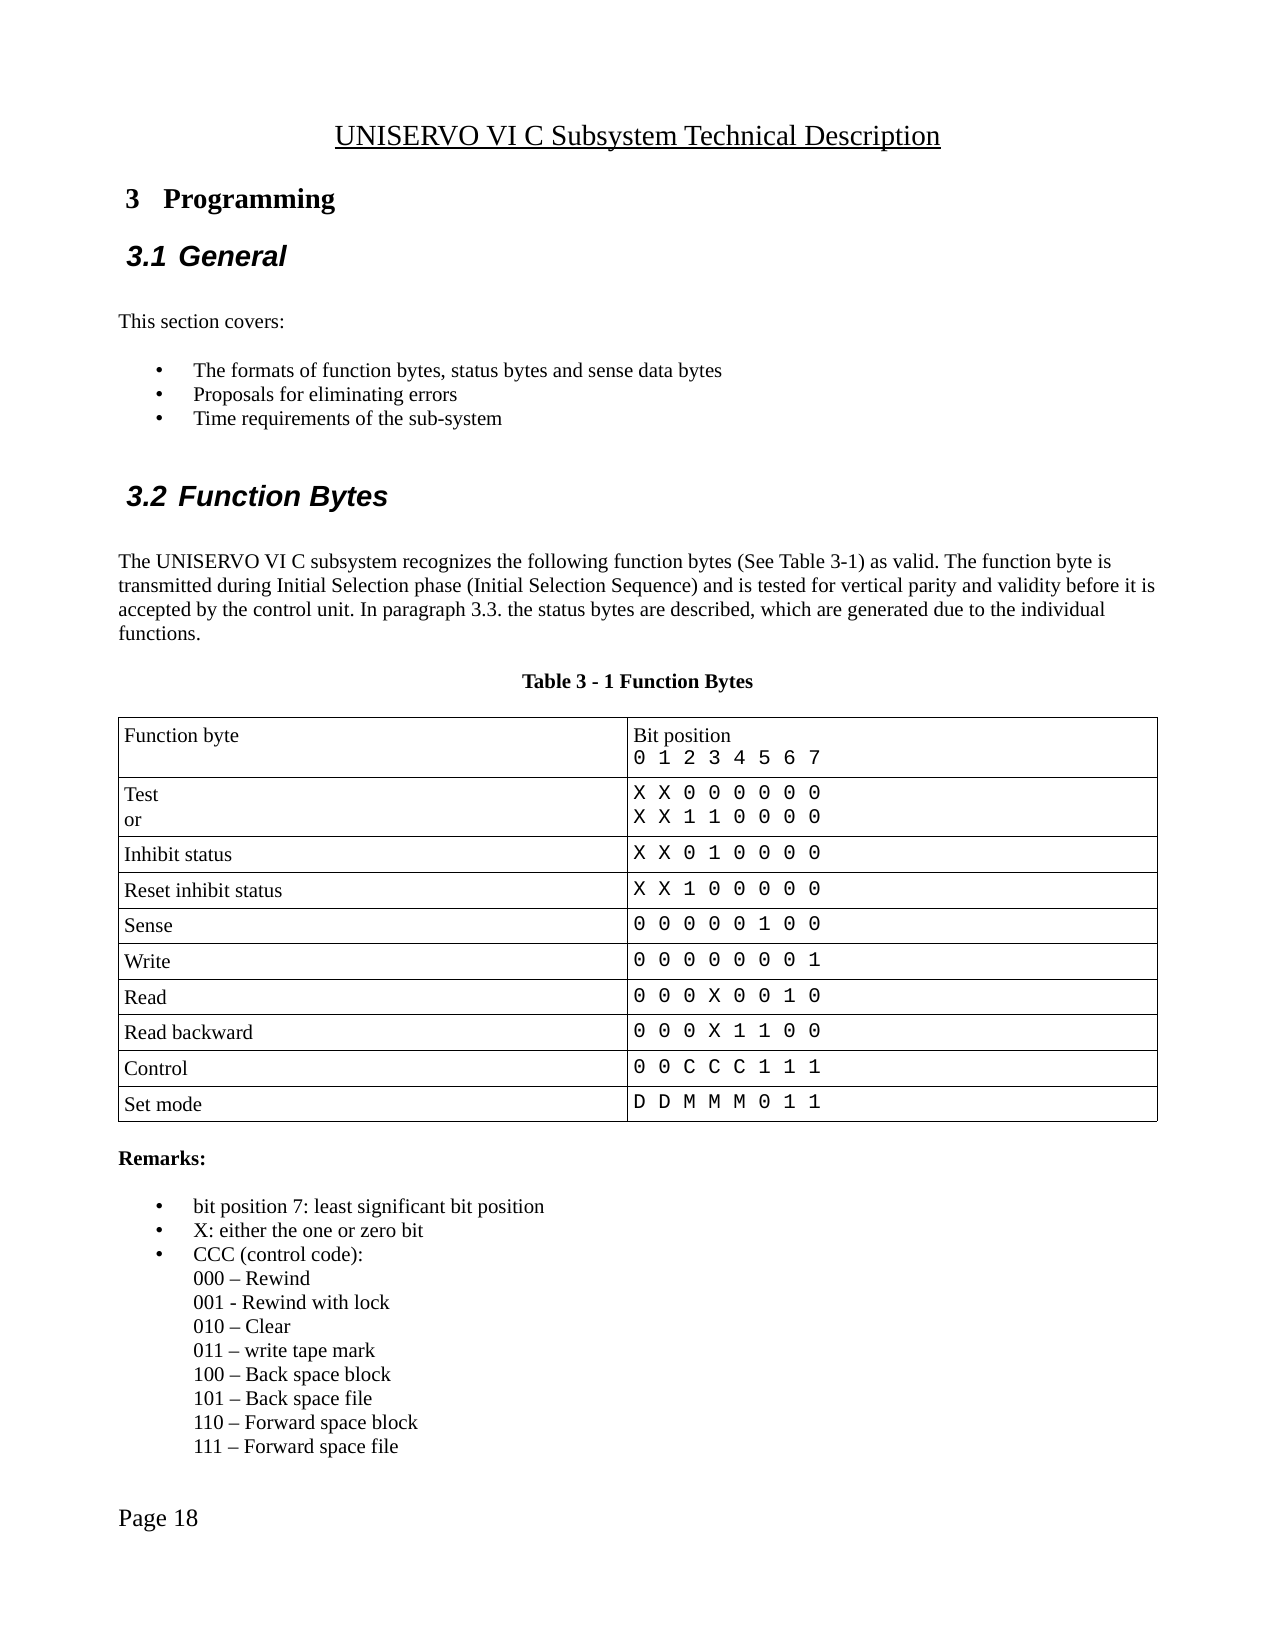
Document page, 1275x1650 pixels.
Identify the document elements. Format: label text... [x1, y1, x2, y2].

table_cell Sense [119, 909, 627, 943]
table_cell 0 0 C C C 1 1 1 [628, 1051, 1157, 1086]
table_cell X X 0 1 0 0 0 0 [628, 837, 1157, 872]
table_cell Inhibit status [119, 837, 627, 872]
table_cell D D M M M 0 1 1 [628, 1087, 1157, 1121]
table_cell Control [119, 1051, 627, 1086]
text The UNISERVO VI C subsystem recognizes the following function bytes (See Table 3-1) as valid. The function byte is transmitted during Initial Selection phase (Initial Selection Sequence) and is tested for vertical parity and validity before it is accepted by the control unit. In paragraph 3.3. the status bytes are described, which are generated due to the individual functions. [118, 549, 1157, 645]
table_cell X X 1 0 0 0 0 0 [628, 873, 1157, 907]
table_cell Set mode [119, 1087, 627, 1121]
subtitle Function Bytes [118, 479, 1157, 512]
subtitle General [118, 239, 1157, 273]
text This section covers: [118, 309, 1157, 333]
list Proposals for eliminating errors [156, 382, 1157, 406]
table_cell Test or [119, 778, 627, 836]
table_cell 0 0 0 X 0 0 1 0 [628, 980, 1157, 1014]
table_cell 0 0 0 0 0 1 0 0 [628, 909, 1157, 943]
table_header Function byte [119, 718, 627, 777]
subtitle Programming [118, 181, 1157, 214]
table_cell 0 0 0 X 1 1 0 0 [628, 1015, 1157, 1050]
table_cell 0 0 0 0 0 0 0 1 [628, 944, 1157, 979]
table_header Bit position 0 1 2 3 4 5 6 7 [628, 718, 1157, 777]
list bit position 7: least significant bit position [156, 1193, 1157, 1218]
table_cell Reset inhibit status [119, 873, 627, 907]
table_cell X X 0 0 0 0 0 0 X X 1 1 0 0 0 0 [628, 778, 1157, 836]
list X: either the one or zero bit [156, 1218, 1157, 1242]
list The formats of function bytes, status bytes and sense data bytes [156, 357, 1157, 382]
table_cell Read [119, 980, 627, 1014]
table_cell Write [119, 944, 627, 979]
list CCC (control code): 000 – Rewind 001 - Rewind with lock 010 – Clear 011 – write tape mark 100 – Back space block 101 – Back space file 110 – Forward space block 111 – Forward space file [156, 1242, 1157, 1458]
text Table 3 - 1 Function Bytes [118, 669, 1157, 693]
table_cell Read backward [119, 1015, 627, 1050]
text Remarks: [118, 1145, 1157, 1169]
list Time requirements of the sub-system [156, 406, 1157, 430]
